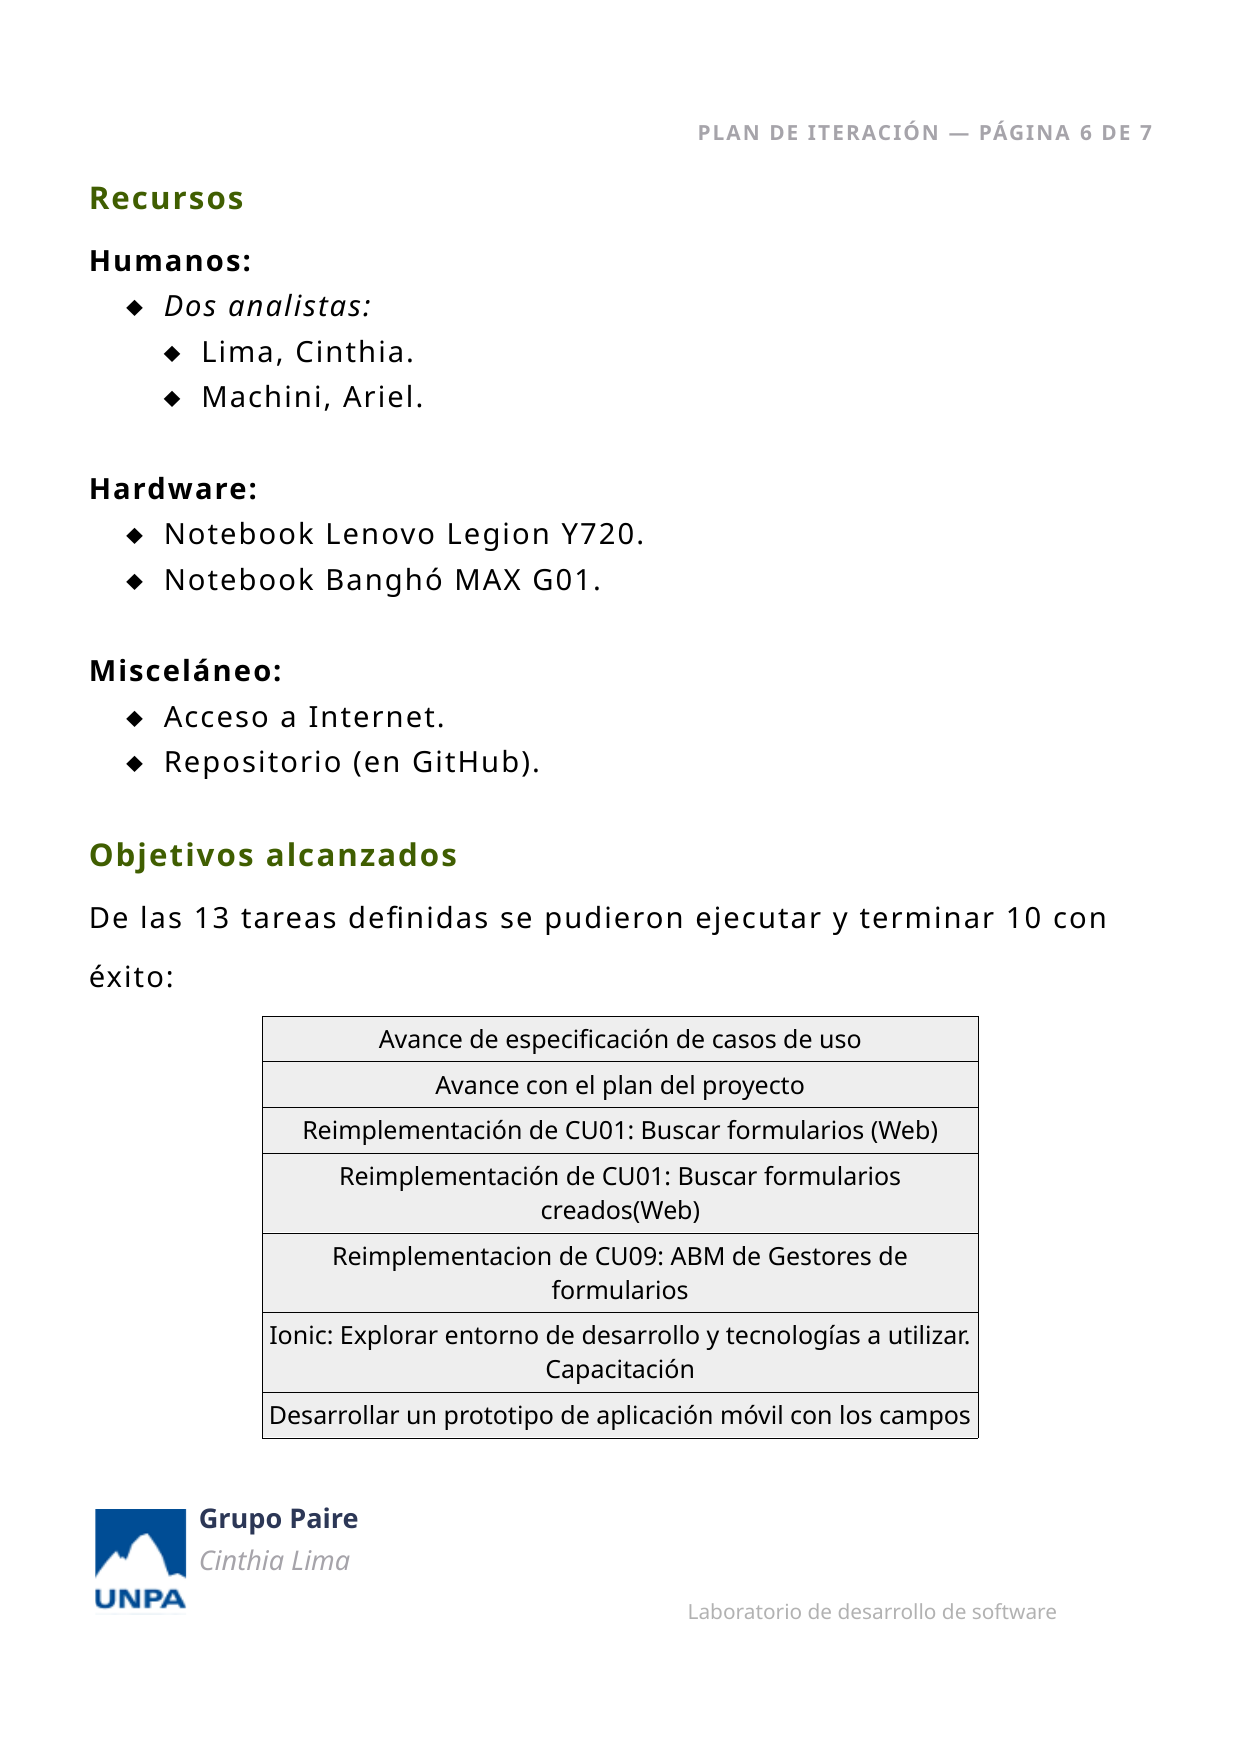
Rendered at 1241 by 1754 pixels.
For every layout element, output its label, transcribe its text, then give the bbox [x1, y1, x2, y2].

text Humanos: [88, 240, 1152, 279]
list Acceso a Internet. [126, 696, 1152, 736]
table_cell Reimplementación de CU01: Buscar formularios creados(Web) [263, 1154, 978, 1232]
table_cell Avance con el plan del proyecto [263, 1062, 978, 1107]
text De las 13 tareas definidas se pudieron ejecutar y terminar 10 con éxito: [88, 897, 1152, 996]
picture [95, 1509, 187, 1615]
text Misceláneo: [88, 651, 1152, 690]
text Hardware: [88, 468, 1152, 508]
table_header Avance de especificación de casos de uso [263, 1017, 978, 1061]
text Recursos [88, 176, 1152, 219]
text Objetivos alcanzados [88, 833, 1152, 876]
table_cell Reimplementacion de CU09: ABM de Gestores de formularios [263, 1234, 978, 1312]
table_cell Desarrollar un prototipo de aplicación móvil con los campos [263, 1393, 978, 1437]
table_cell Ionic: Explorar entorno de desarrollo y tecnologías a utilizar. Capacitación [263, 1313, 978, 1392]
list Dos analistas: [126, 286, 1152, 325]
list Notebook Lenovo Legion Y720. [126, 514, 1152, 553]
list Repositorio (en GitHub). [126, 742, 1152, 781]
list Machini, Ariel. [163, 377, 1152, 416]
list Notebook Banghó MAX G01. [126, 559, 1152, 599]
table_cell Reimplementación de CU01: Buscar formularios (Web) [263, 1108, 978, 1153]
list Lima, Cinthia. [163, 331, 1152, 371]
